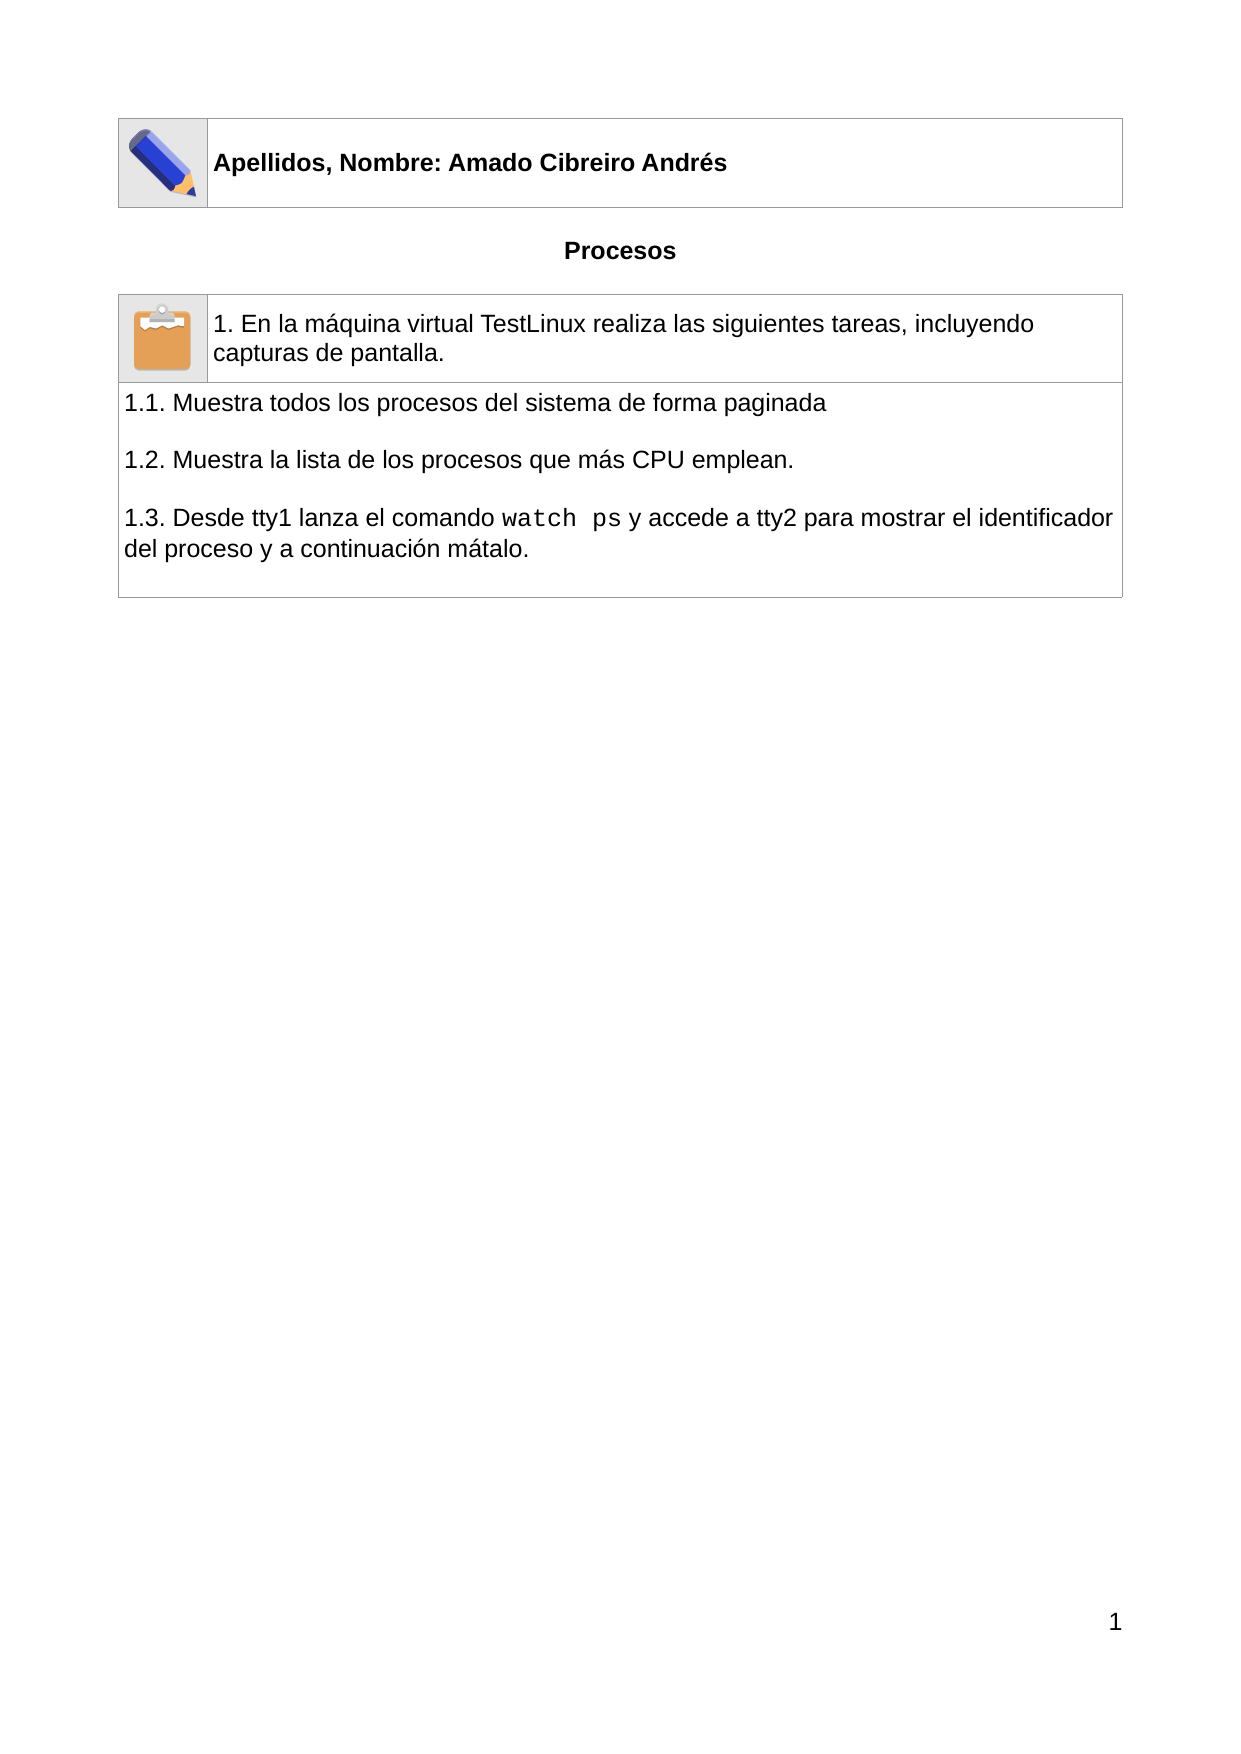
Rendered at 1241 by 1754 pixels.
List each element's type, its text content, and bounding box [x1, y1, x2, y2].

table_cell 1.1. Muestra todos los procesos del sistema de forma paginada 1.2. Muestra la lista de los procesos que más CPU emplean. 1.3. Desde tty1 lanza el comando watch ps y accede a tty2 para mostrar el identificador del proceso y a continuación mátalo. [119, 383, 1122, 597]
table_header 1. En la máquina virtual TestLinux realiza las siguientes tareas, incluyendo capturas de pantalla. [208, 295, 1122, 382]
table_header [119, 119, 207, 207]
table_header [119, 295, 207, 382]
text Procesos [118, 236, 1122, 265]
table_header Apellidos, Nombre: Amado Cibreiro Andrés [208, 119, 1122, 207]
